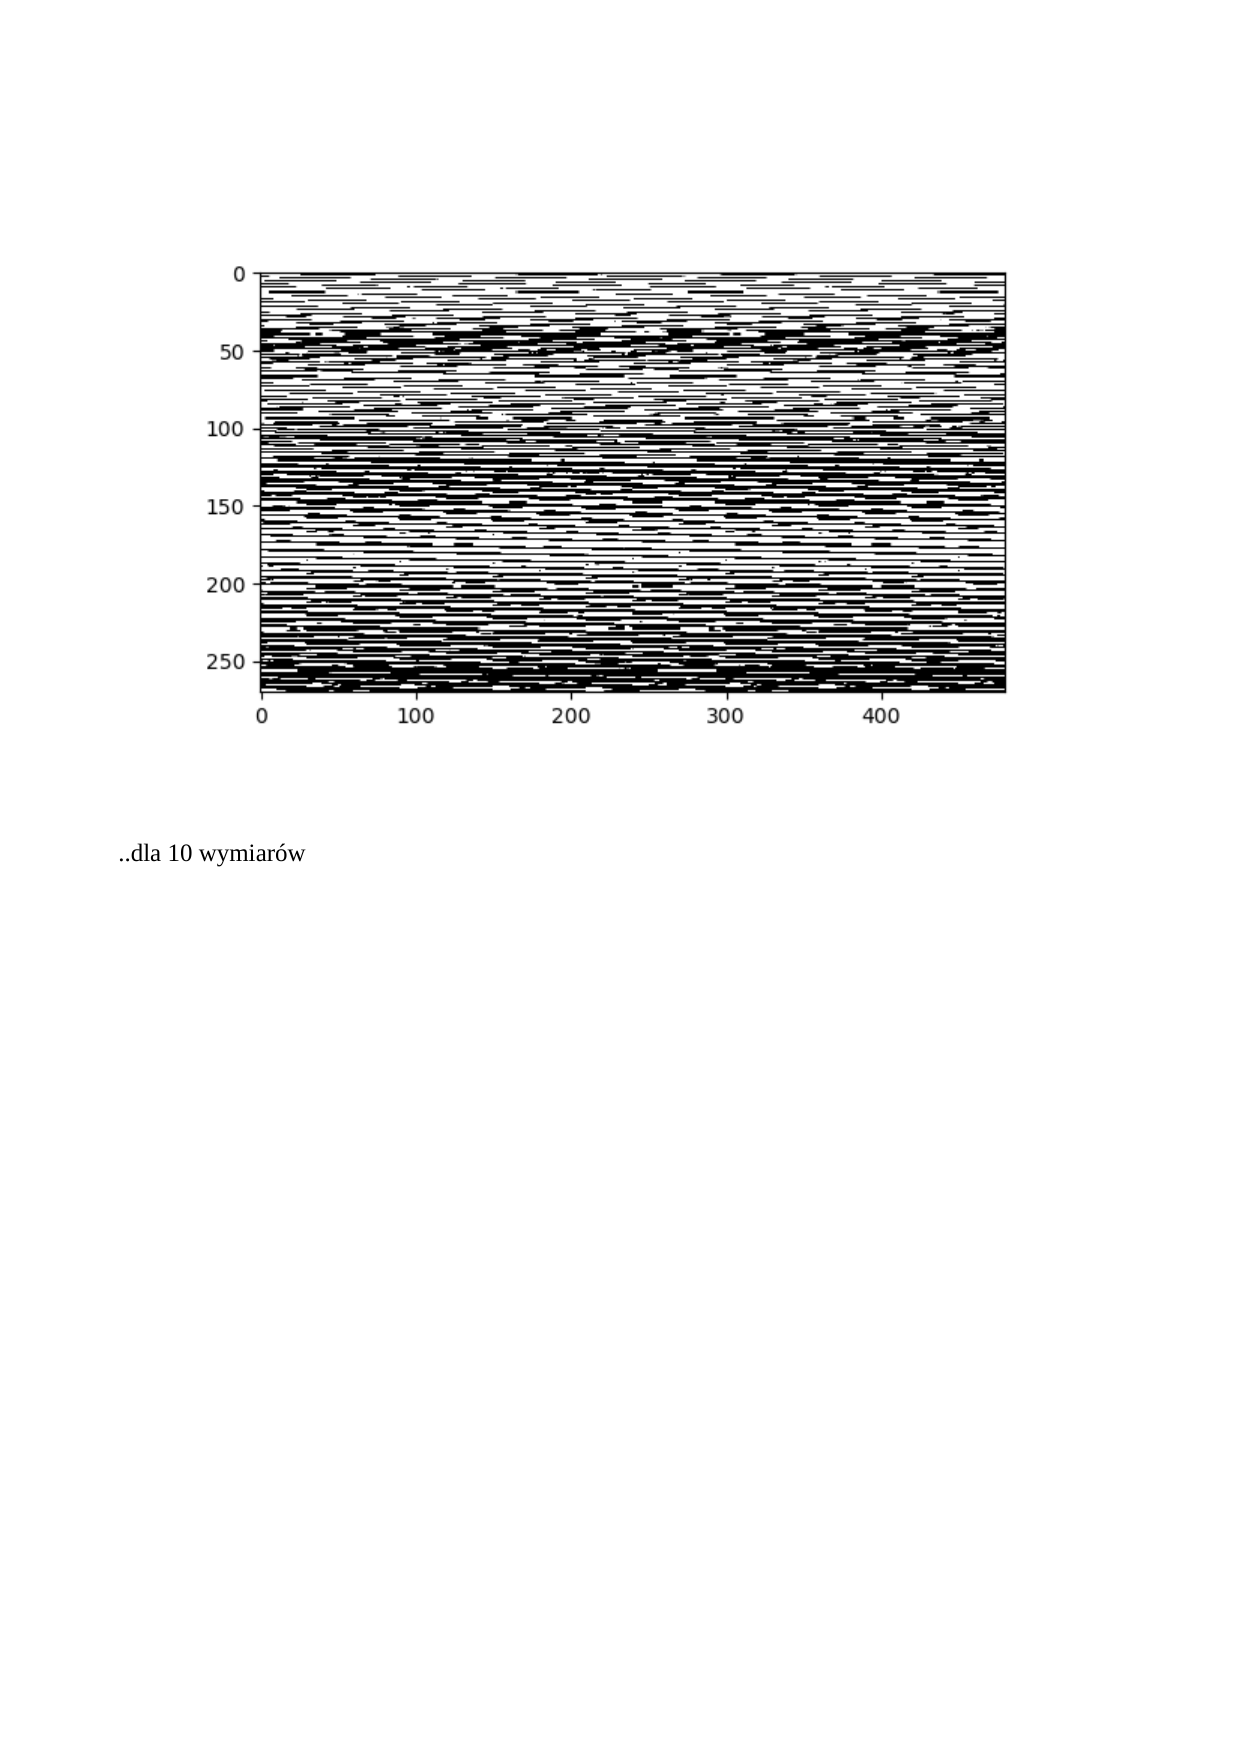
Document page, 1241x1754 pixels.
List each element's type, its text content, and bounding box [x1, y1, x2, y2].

picture [140, 118, 1100, 839]
text ..dla 10 wymiarów [118, 118, 1122, 867]
